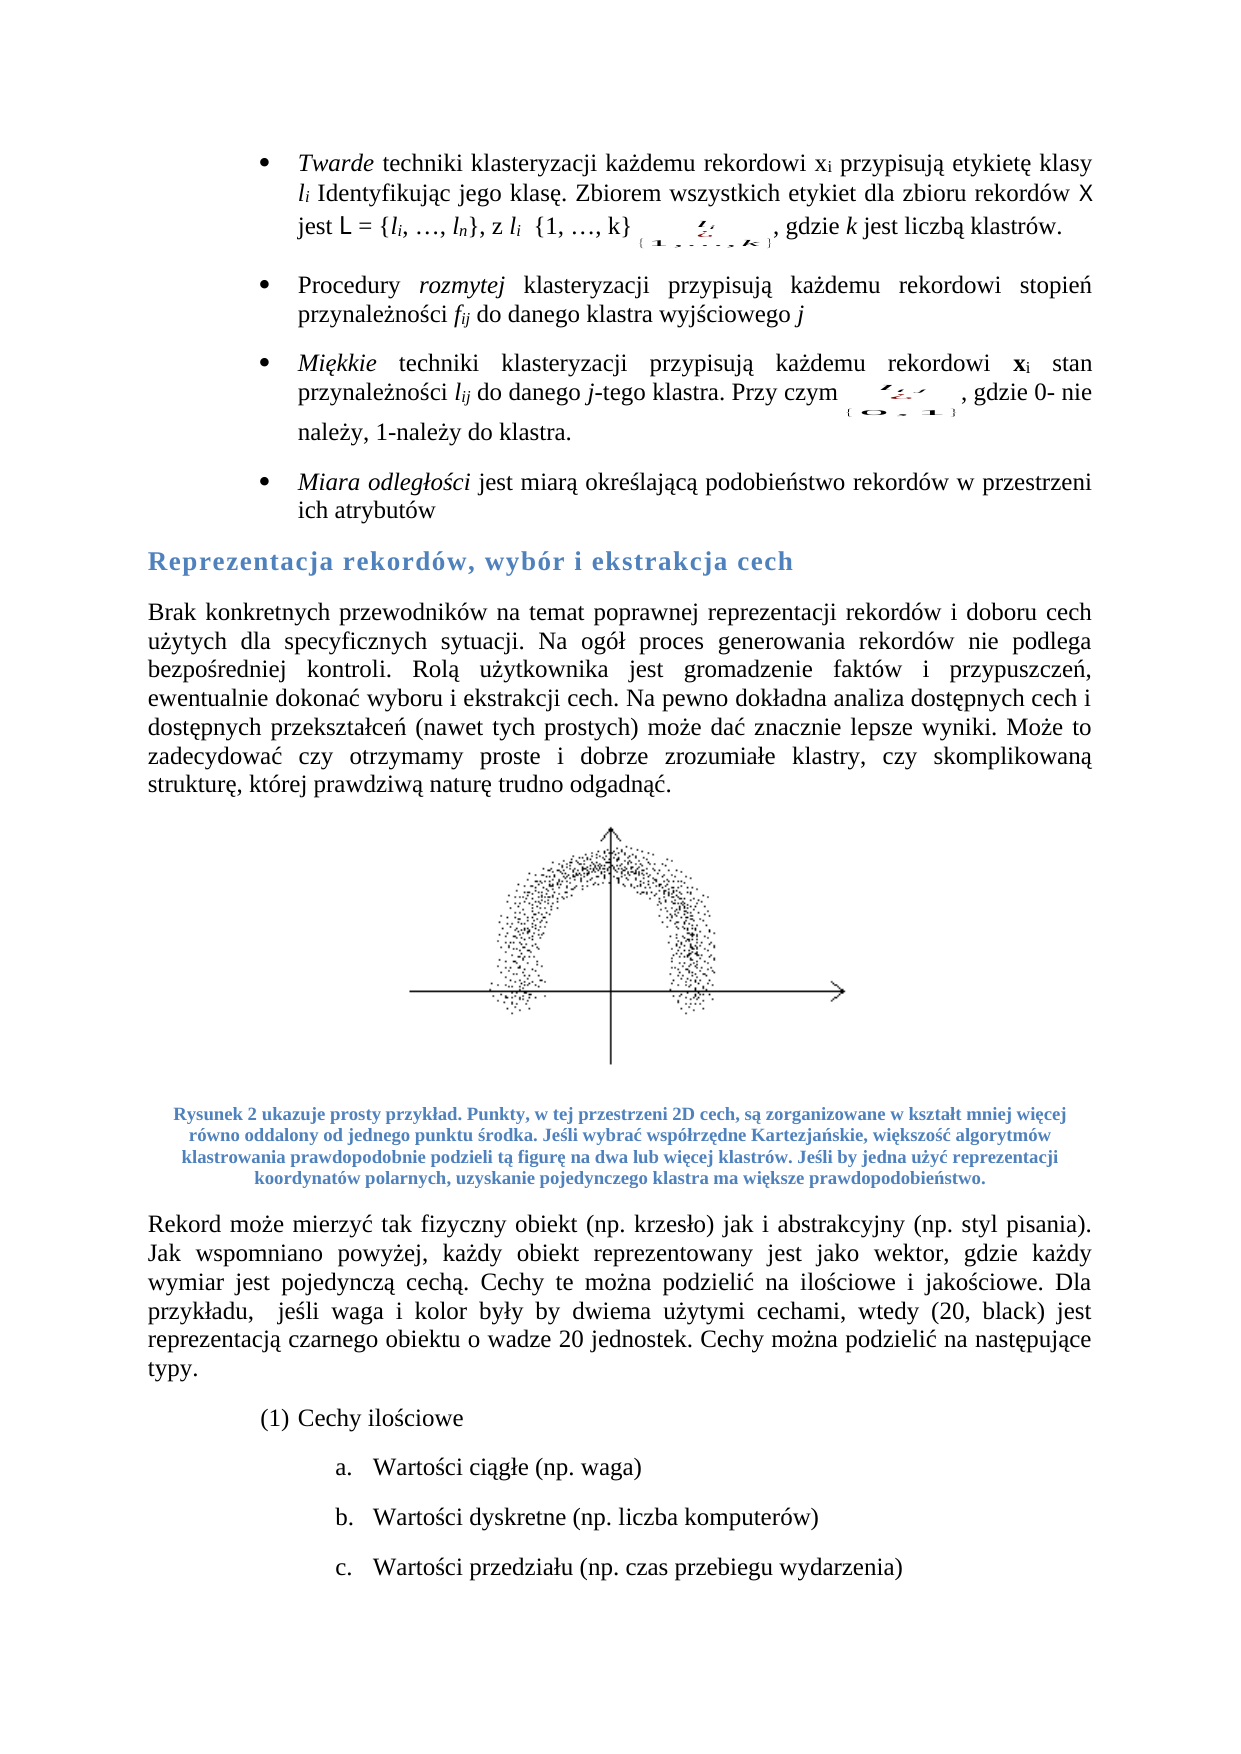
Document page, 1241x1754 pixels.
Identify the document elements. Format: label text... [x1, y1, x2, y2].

text Reprezentacja rekordów, wybór i ekstrakcja cech [148, 545, 1092, 576]
list Miękkie techniki klasteryzacji przypisują każdemu rekordowi xi stan przynależności lij do danego j-tego klastra. Przy czym , gdzie 0- nie należy, 1-należy do klastra. [260, 348, 1092, 446]
list Wartości dyskretne (np. liczba komputerów) [335, 1502, 1092, 1531]
list Procedury rozmytej klasteryzacji przypisują każdemu rekordowi stopień przynależności fij do danego klastra wyjściowego j [260, 270, 1092, 328]
text Rekord może mierzyć tak fizyczny obiekt (np. krzesło) jak i abstrakcyjny (np. styl pisania). Jak wspomniano powyżej, każdy obiekt reprezentowany jest jako wektor, gdzie każdy wymiar jest pojedynczą cechą. Cechy te można podzielić na ilościowe i jakościowe. Dla przykładu, jeśli waga i kolor były by dwiema użytymi cechami, wtedy (20, black) jest reprezentacją czarnego obiektu o wadze 20 jednostek. Cechy można podzielić na następujące typy. [148, 1209, 1092, 1382]
list Wartości ciągłe (np. waga) [335, 1452, 1092, 1481]
list Miara odległości jest miarą określającą podobieństwo rekordów w przestrzeni ich atrybutów [260, 467, 1092, 524]
list Wartości przedziału (np. czas przebiegu wydarzenia) [335, 1552, 1092, 1580]
text Rysunek 2 ukazuje prosty przykład. Punkty, w tej przestrzeni 2D cech, są zorganizowane w kształt mniej więcej równo oddalony od jednego punktu środka. Jeśli wybrać współrzędne Kartezjańskie, większość algorytmów klastrowania prawdopodobnie podzieli tą figurę na dwa lub więcej klastrów. Jeśli by jedna użyć reprezentacji koordynatów polarnych, uzyskanie pojedynczego klastra ma większe prawdopodobieństwo. [148, 1102, 1092, 1189]
text Brak konkretnych przewodników na temat poprawnej reprezentacji rekordów i doboru cech użytych dla specyficznych sytuacji. Na ogół proces generowania rekordów nie podlega bezpośredniej kontroli. Rolą użytkownika jest gromadzenie faktów i przypuszczeń, ewentualnie dokonać wyboru i ekstrakcji cech. Na pewno dokładna analiza dostępnych cech i dostępnych przekształceń (nawet tych prostych) może dać znacznie lepsze wyniki. Może to zadecydować czy otrzymamy proste i dobrze zrozumiałe klastry, czy skomplikowaną strukturę, której prawdziwą naturę trudno odgadnąć. [148, 597, 1092, 798]
list Twarde techniki klasteryzacji każdemu rekordowi xi przypisują etykietę klasy li Identyfikując jego klasę. Zbiorem wszystkich etykiet dla zbioru rekordów X jest L = {li, …, ln}, z li {1, …, k} , gdzie k jest liczbą klastrów. [260, 148, 1092, 249]
list Cechy ilościowe [260, 1403, 1092, 1432]
